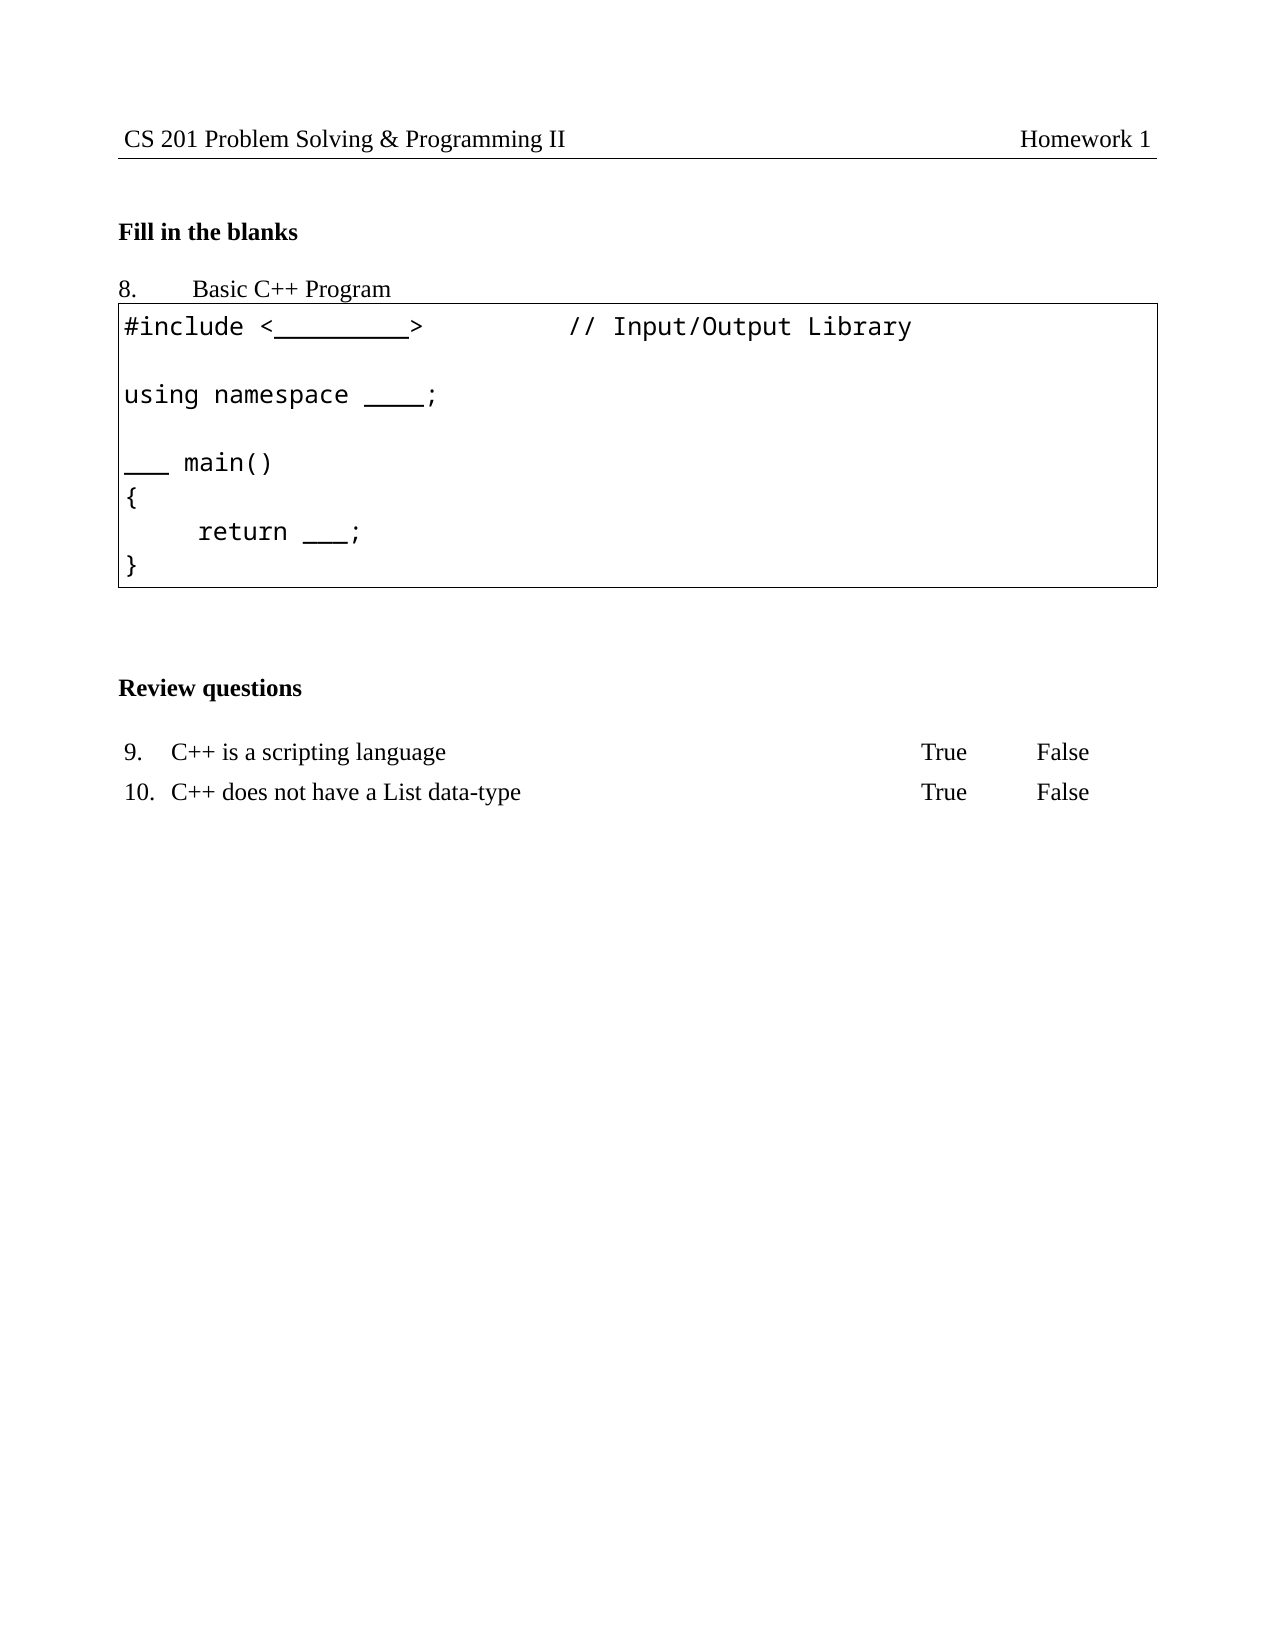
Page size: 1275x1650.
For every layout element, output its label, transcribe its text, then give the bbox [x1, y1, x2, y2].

text Review questions [118, 673, 1157, 702]
table_cell True [915, 771, 1031, 811]
table_cell C++ does not have a List data-type [165, 771, 915, 811]
table_header C++ is a scripting language [165, 731, 915, 771]
table_header 9. [118, 731, 165, 771]
text Fill in the blanks [118, 217, 1157, 245]
table_header False [1031, 731, 1157, 771]
table_header True [915, 731, 1031, 771]
table_cell 10. [118, 771, 165, 811]
table_cell False [1031, 771, 1157, 811]
table_header #include <_________> // Input/Output Library using namespace ____; ___ main() { return ___; } [119, 304, 1157, 587]
text 8. Basic C++ Program [118, 274, 1157, 303]
